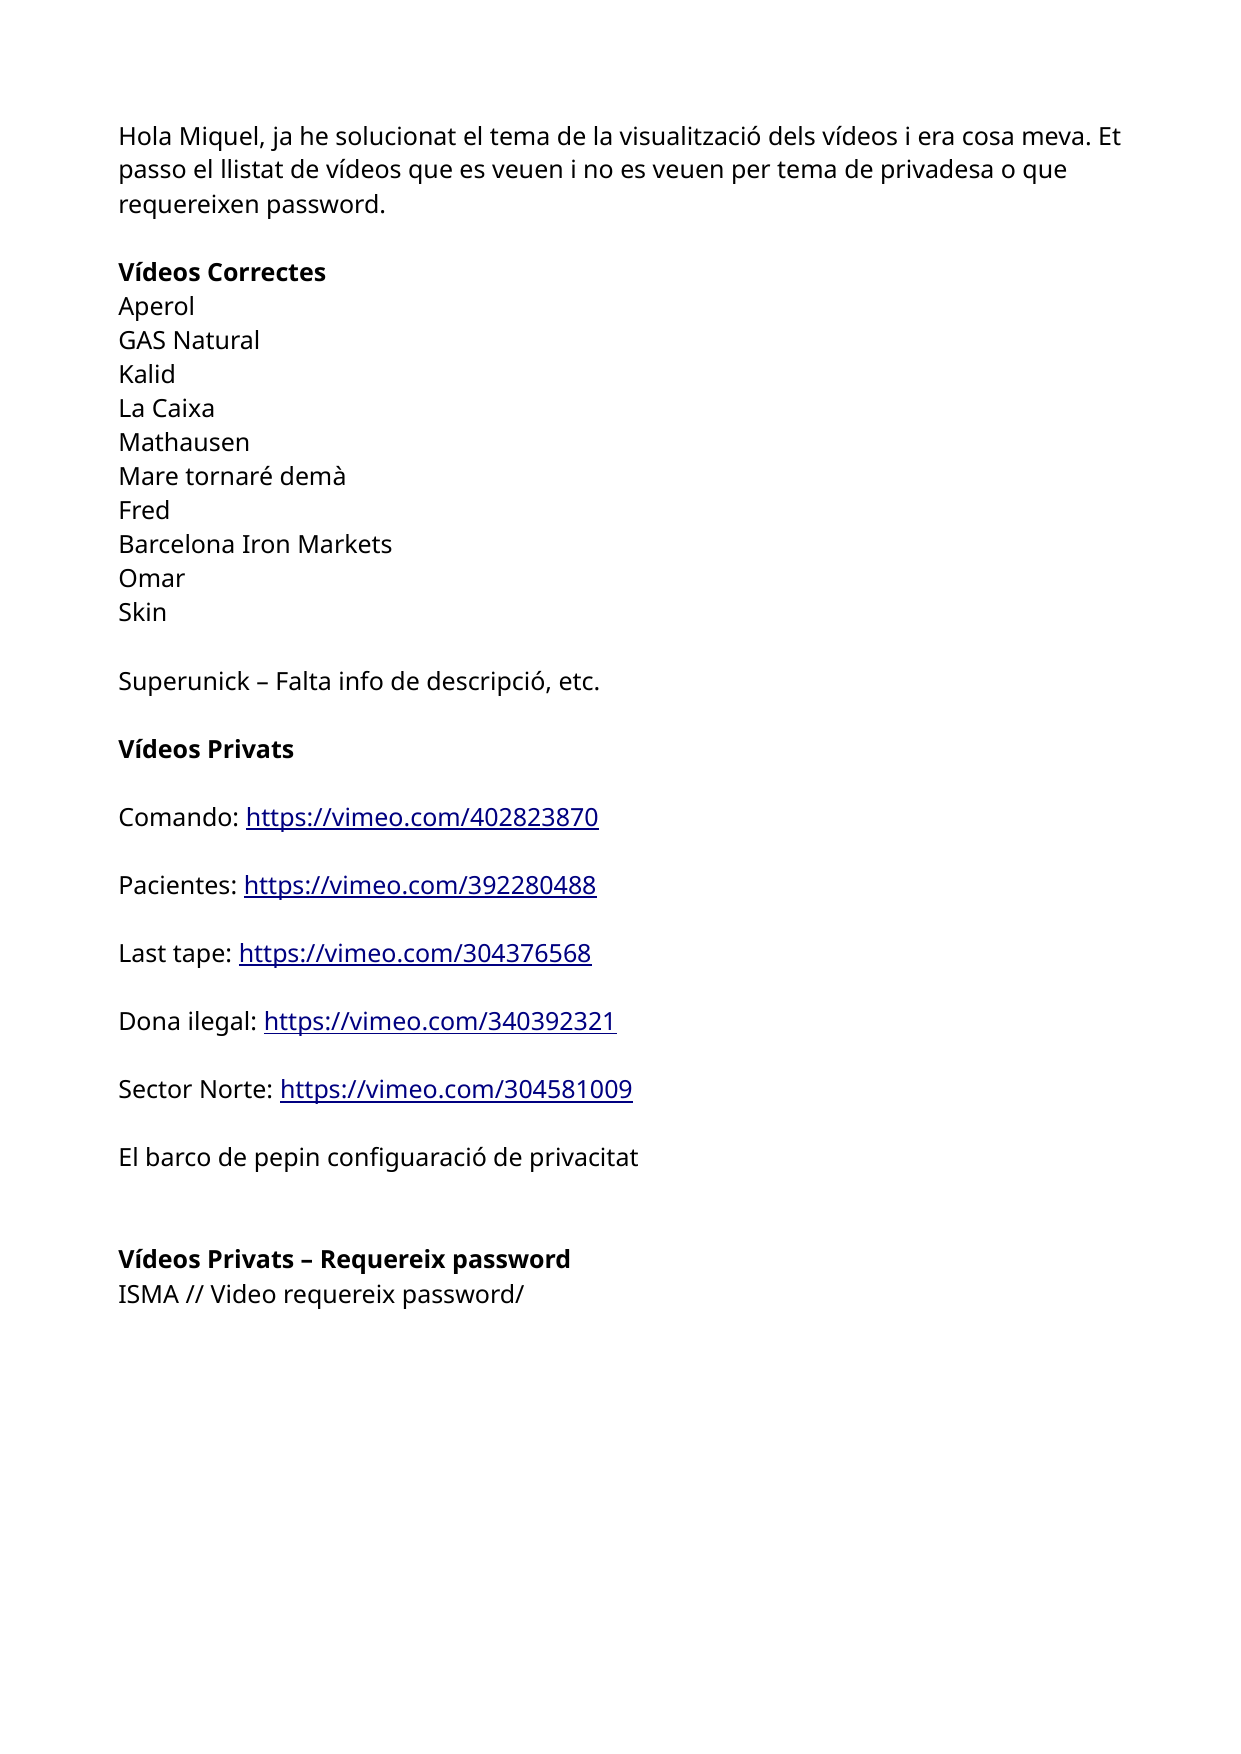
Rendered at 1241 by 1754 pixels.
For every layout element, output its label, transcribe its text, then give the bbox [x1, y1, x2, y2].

text ISMA // Video requereix password/ [118, 1276, 1122, 1310]
text Superunick – Falta info de descripció, etc. [118, 663, 1122, 697]
text El barco de pepin configuaració de privacitat [118, 1140, 1122, 1174]
text Vídeos Correctes [118, 254, 1122, 288]
text Dona ilegal: https://vimeo.com/340392321 [118, 1004, 1122, 1038]
text Vídeos Privats [118, 731, 1122, 765]
text Vídeos Privats – Requereix password [118, 1242, 1122, 1276]
text Kalid [118, 357, 1122, 391]
text Barcelona Iron Markets [118, 527, 1122, 561]
text Last tape: https://vimeo.com/304376568 [118, 936, 1122, 970]
text Sector Norte: https://vimeo.com/304581009 [118, 1072, 1122, 1106]
text Fred [118, 493, 1122, 527]
text Mare tornaré demà [118, 459, 1122, 493]
text Comando: https://vimeo.com/402823870 [118, 799, 1122, 833]
text GAS Natural [118, 322, 1122, 357]
text Aperol [118, 288, 1122, 322]
text Skin [118, 595, 1122, 629]
text Pacientes: https://vimeo.com/392280488 [118, 867, 1122, 902]
text Omar [118, 561, 1122, 595]
text La Caixa [118, 391, 1122, 425]
text Mathausen [118, 425, 1122, 459]
text Hola Miquel, ja he solucionat el tema de la visualització dels vídeos i era cosa meva. Et passo el llistat de vídeos que es veuen i no es veuen per tema de privadesa o que requereixen password. [118, 118, 1122, 220]
